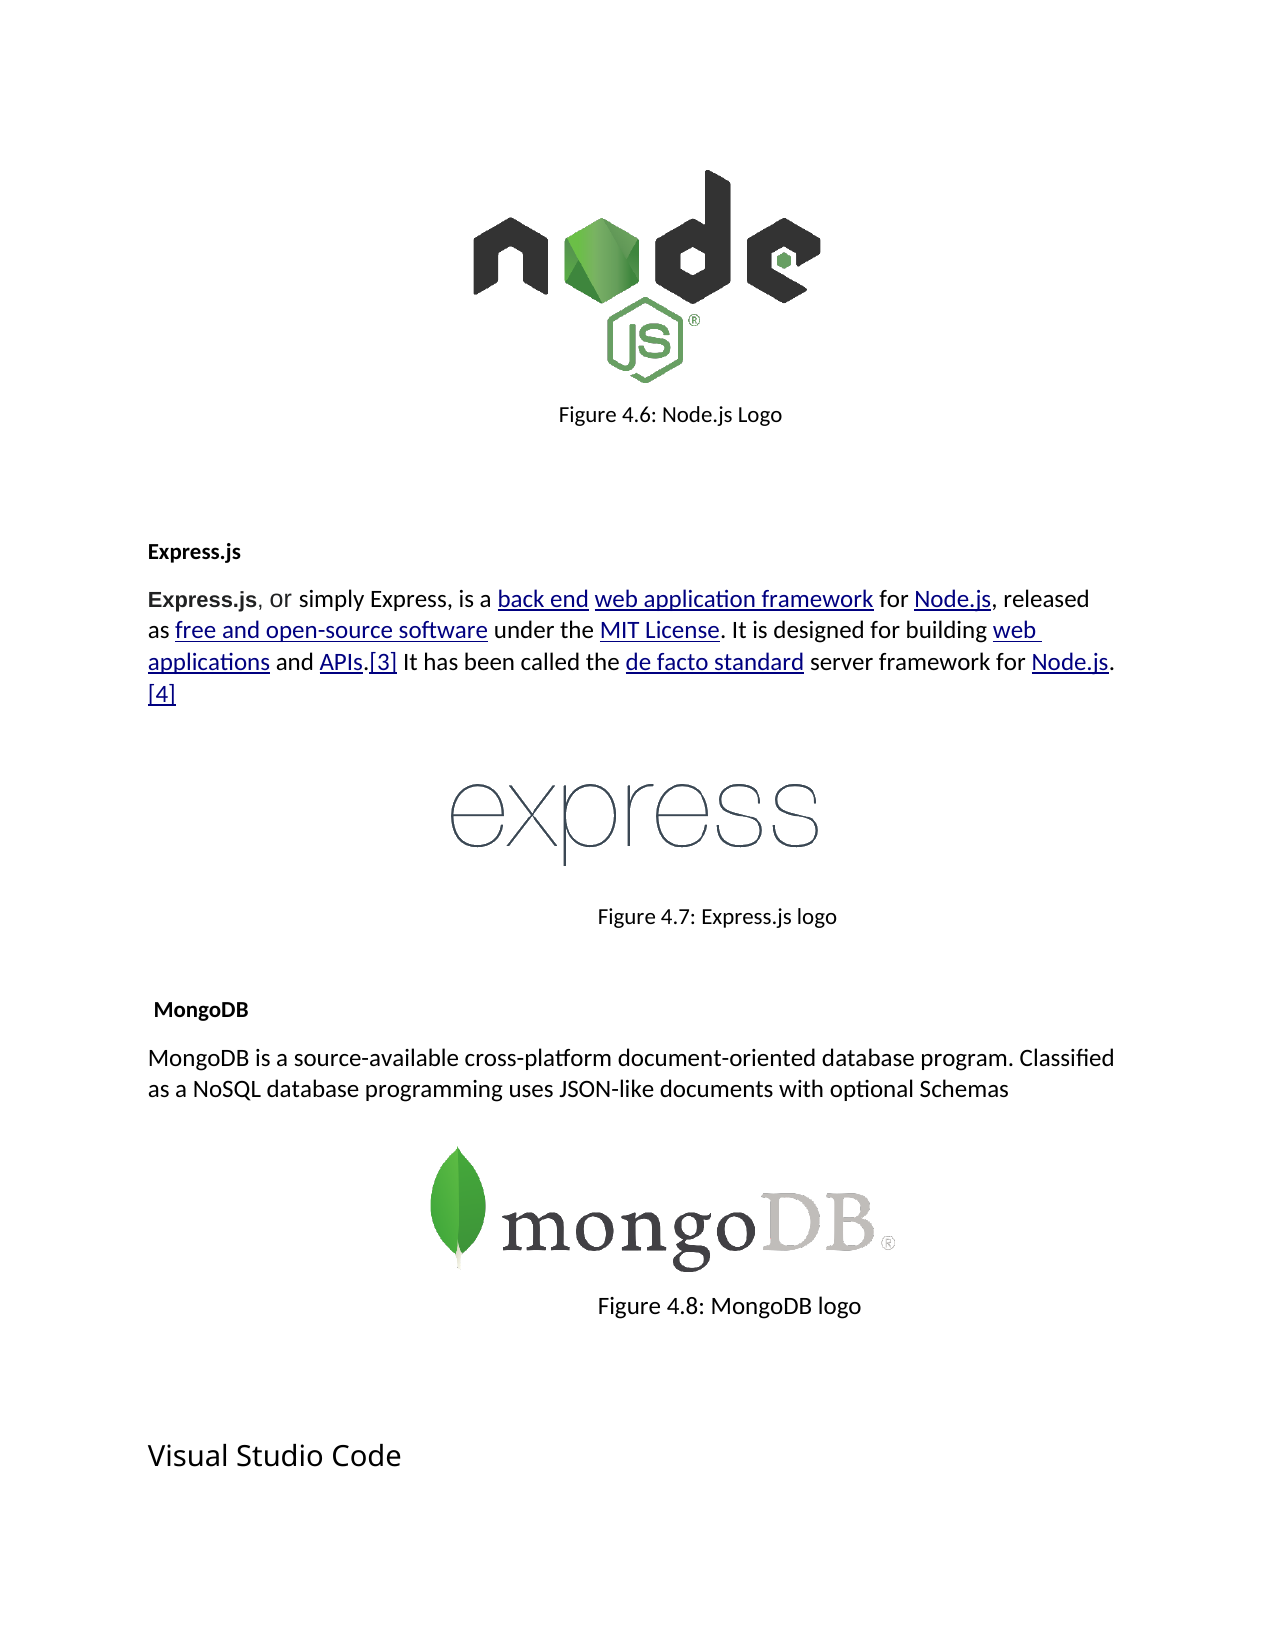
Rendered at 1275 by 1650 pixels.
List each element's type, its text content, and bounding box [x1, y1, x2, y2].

text Figure 4.6: Node.js Logo [148, 400, 1127, 428]
text MongoDB is a source-available cross-platform document-oriented database program. Classified as a NoSQL database programming uses JSON-like documents with optional Schemas [148, 1042, 1127, 1104]
text Express.js [148, 537, 1127, 565]
text Express.js, or simply Express, is a back end web application framework for Node.js, released as free and open-source software under the MIT License. It is designed for building web applications and APIs.[3] It has been called the de facto standard server framework for Node.js.[4] [148, 583, 1127, 708]
text Figure 4.8: MongoDB logo [148, 1290, 1127, 1320]
text MongoDB [148, 993, 1127, 1024]
text Visual Studio Code [148, 1435, 1127, 1474]
text Figure 4.7: Express.js logo [148, 902, 1127, 930]
